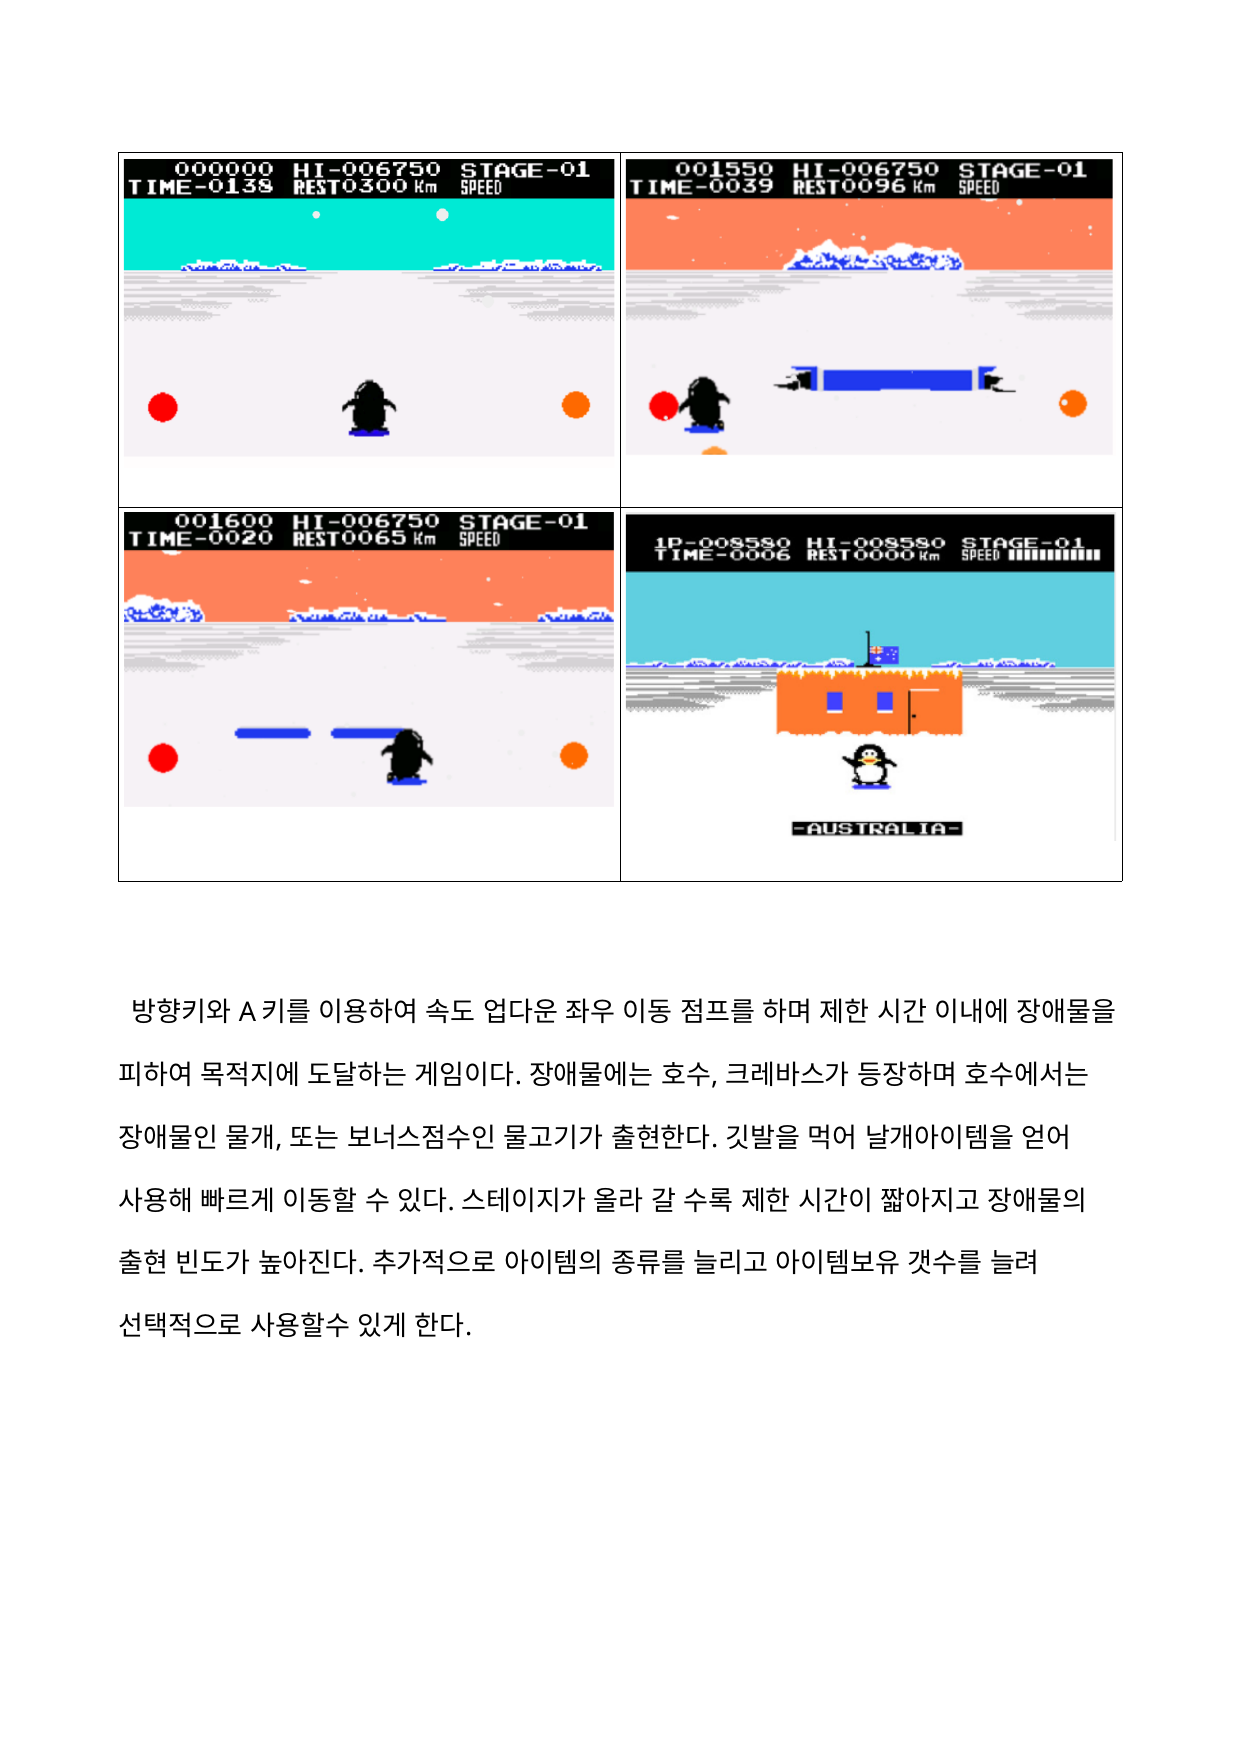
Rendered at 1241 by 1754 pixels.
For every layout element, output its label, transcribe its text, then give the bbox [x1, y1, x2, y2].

table_cell [119, 508, 620, 881]
table_header [119, 153, 620, 507]
text 방향키와 A키를 이용하여 속도 업다운 좌우 이동 점프를 하며 제한 시간 이내에 장애물을 피하여 목적지에 도달하는 게임이다. 장애물에는 호수, 크레바스가 등장하며 호수에서는 장애물인 물개, 또는 보너스점수인 물고기가 출현한다. 깃발을 먹어 날개아이템을 얻어 사용해 빠르게 이동할 수 있다. 스테이지가 올라 갈 수록 제한 시간이 짧아지고 장애물의 출현 빈도가 높아진다. 추가적으로 아이템의 종류를 늘리고 아이템보유 갯수를 늘려 선택적으로 사용할수 있게 한다. [118, 990, 1122, 1344]
table_cell [621, 508, 1122, 881]
table_header [621, 153, 1122, 507]
